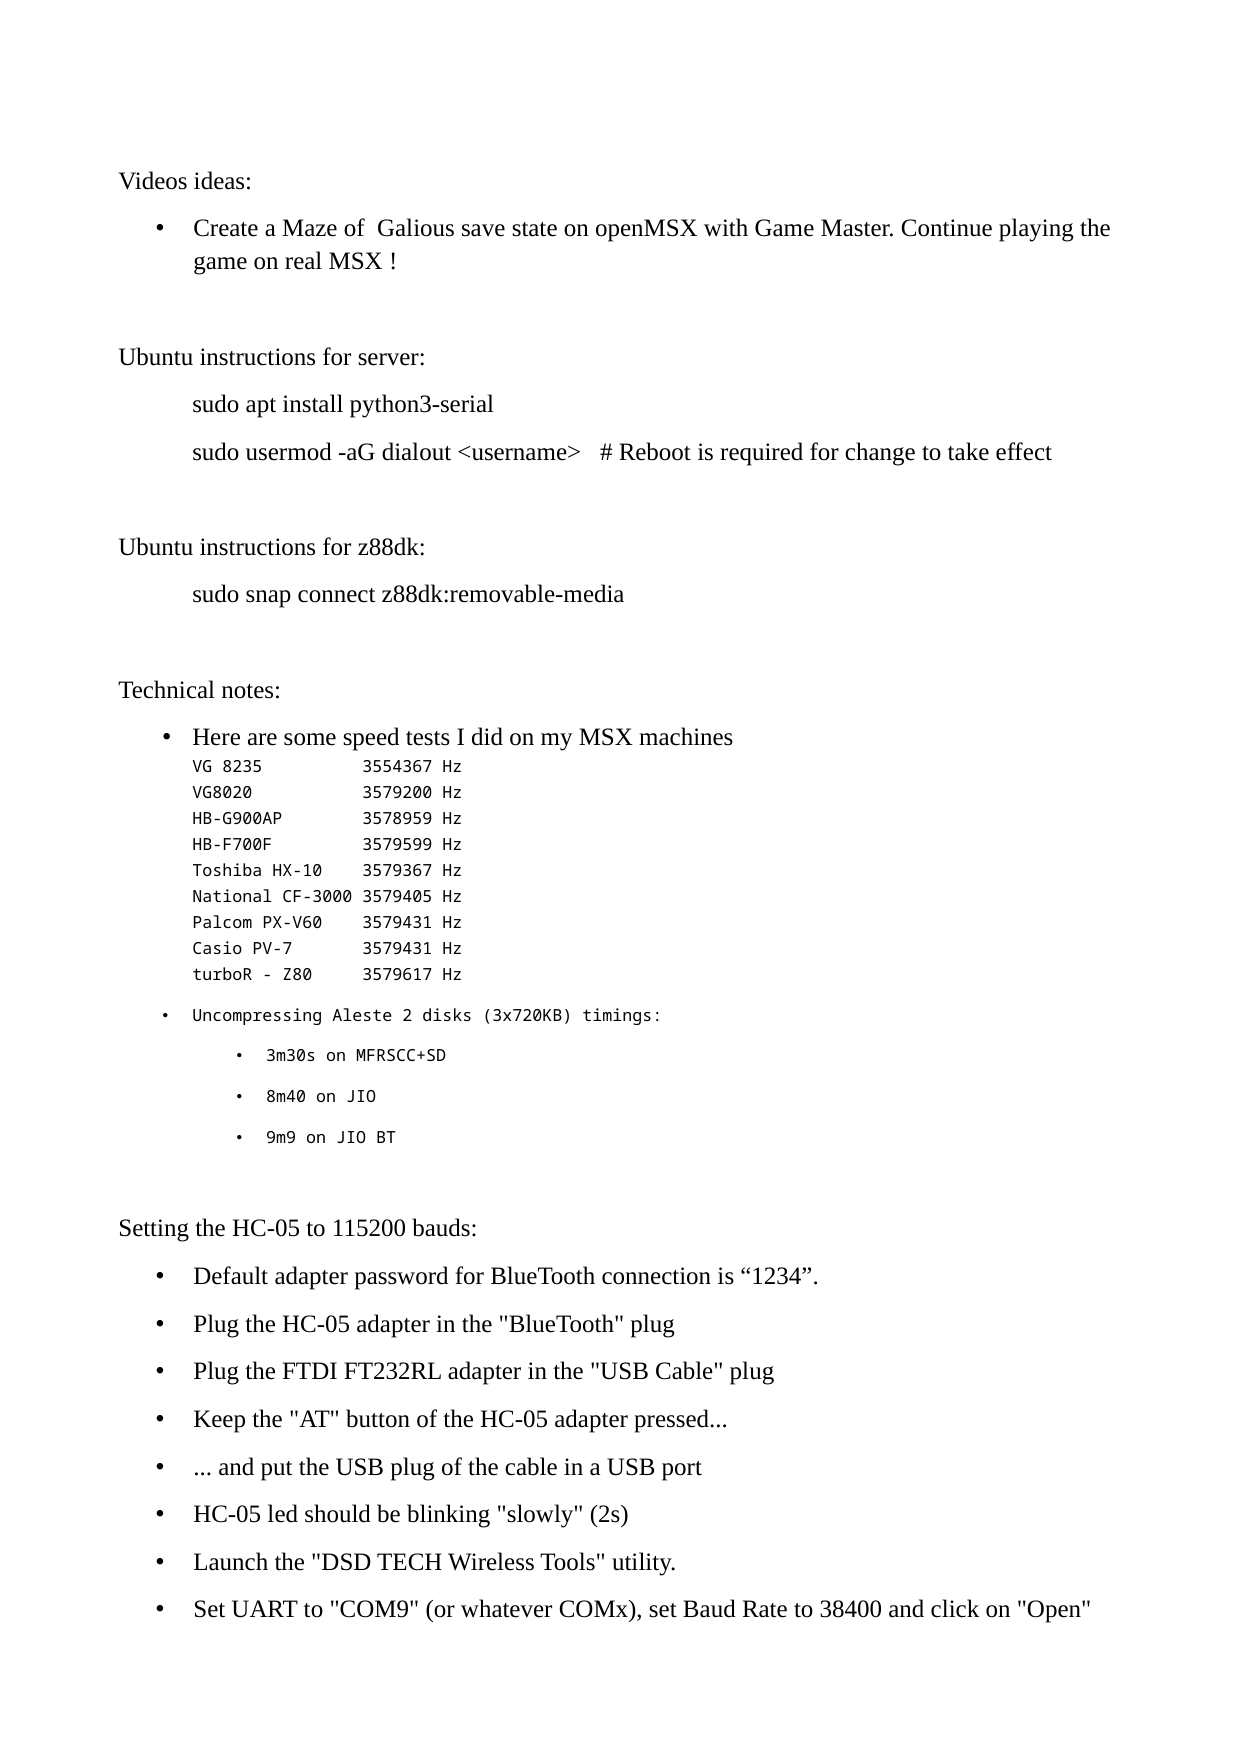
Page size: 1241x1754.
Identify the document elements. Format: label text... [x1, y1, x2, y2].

list ... and put the USB plug of the cable in a USB port [156, 1452, 1122, 1480]
list Uncompressing Aleste 2 disks (3x720KB) timings: [162, 1003, 1122, 1026]
list Plug the HC-05 adapter in the "BlueTooth" plug [156, 1309, 1122, 1337]
list Plug the FTDI FT232RL adapter in the "USB Cable" plug [156, 1356, 1122, 1385]
list Default adapter password for BlueTooth connection is “1234”. [156, 1261, 1122, 1290]
list 9m9 on JIO BT [236, 1125, 1122, 1148]
list Here are some speed tests I did on my MSX machines VG 8235 3554367 Hz VG8020 3579200 Hz HB-G900AP 3578959 Hz HB-F700F 3579599 Hz Toshiba HX-10 3579367 Hz National CF-3000 3579405 Hz Palcom PX-V60 3579431 Hz Casio PV-7 3579431 Hz turboR - Z80 3579617 Hz [162, 722, 1122, 986]
list 8m40 on JIO [236, 1085, 1122, 1107]
text Setting the HC-05 to 115200 bauds: [118, 1213, 1122, 1242]
text Ubuntu instructions for server: [118, 342, 1122, 370]
list 3m30s on MFRSCC+SD [236, 1044, 1122, 1067]
list Keep the "AT" button of the HC-05 adapter pressed... [156, 1404, 1122, 1433]
text sudo usermod -aG dialout <username> # Reboot is required for change to take effect [118, 437, 1122, 466]
list Set UART to "COM9" (or whatever COMx), set Baud Rate to 38400 and click on "Open" [156, 1594, 1122, 1623]
text Technical notes: [118, 675, 1122, 703]
list Create a Maze of Galious save state on openMSX with Game Master. Continue playing the game on real MSX ! [156, 213, 1122, 275]
list Launch the "DSD TECH Wireless Tools" utility. [156, 1547, 1122, 1576]
list HC-05 led should be blinking "slowly" (2s) [156, 1499, 1122, 1528]
text sudo apt install python3-serial [118, 389, 1122, 418]
text sudo snap connect z88dk:removable-media [118, 579, 1122, 608]
text Ubuntu instructions for z88dk: [118, 532, 1122, 561]
text Videos ideas: [118, 166, 1122, 194]
